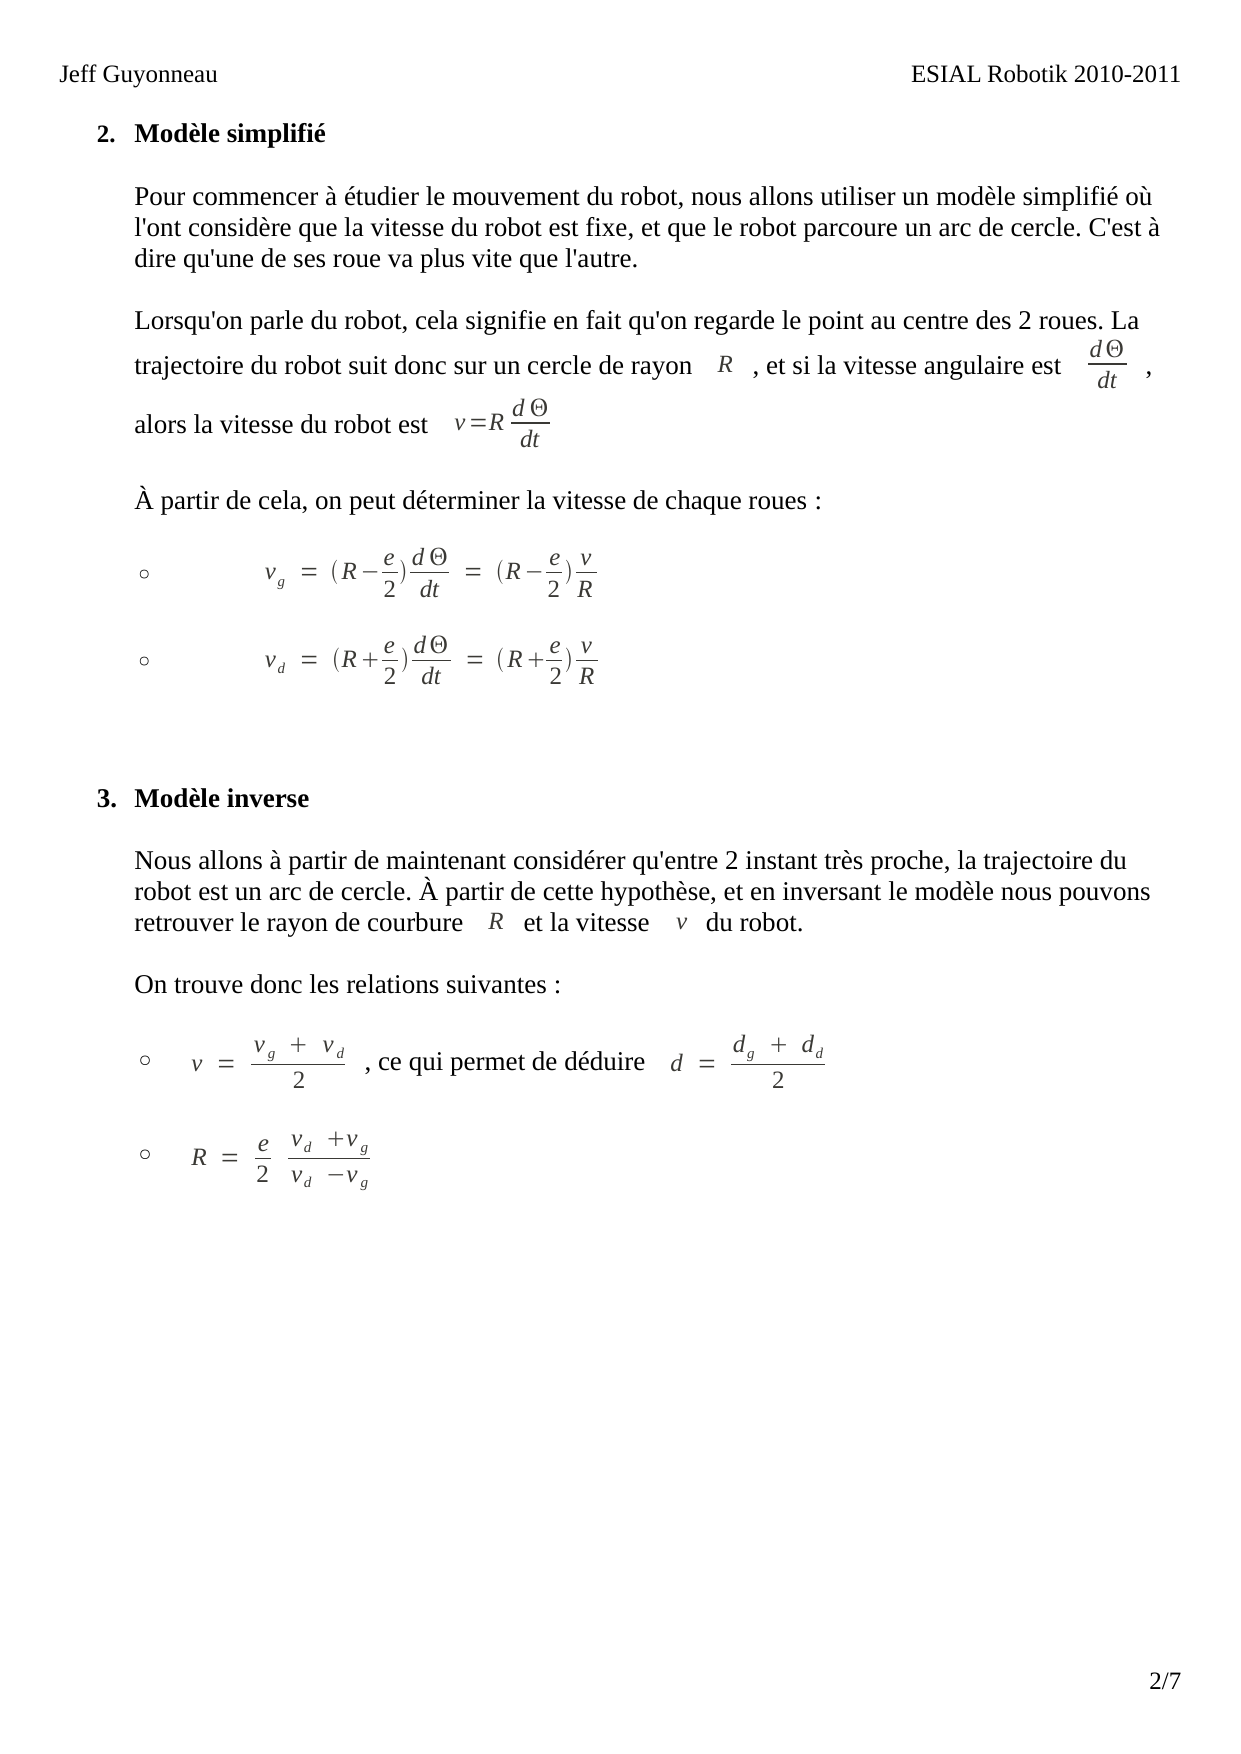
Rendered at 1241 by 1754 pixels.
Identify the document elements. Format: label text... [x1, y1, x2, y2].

list Modèle simplifié Pour commencer à étudier le mouvement du robot, nous allons utiliser un modèle simplifié où l'ont considère que la vitesse du robot est fixe, et que le robot parcoure un arc de cercle. C'est à dire qu'une de ses roue va plus vite que l'autre. [97, 117, 1181, 273]
list , ce qui permet de déduire [134, 1031, 1181, 1125]
list Modèle inverse Nous allons à partir de maintenant considérer qu'entre 2 instant très proche, la trajectoire du robot est un arc de cercle. À partir de cette hypothèse, et en inversant le modèle nous pouvons retrouver le rayon de courbure et la vitesse du robot. On trouve donc les relations suivantes : [97, 782, 1181, 1031]
list Lorsqu'on parle du robot, cela signifie en fait qu'on regarde le point au centre des 2 roues. La trajectoire du robot suit donc sur un cercle de rayon , et si la vitesse angulaire est , alors la vitesse du robot est À partir de cela, on peut déterminer la vitesse de chaque roues : [97, 273, 1181, 544]
